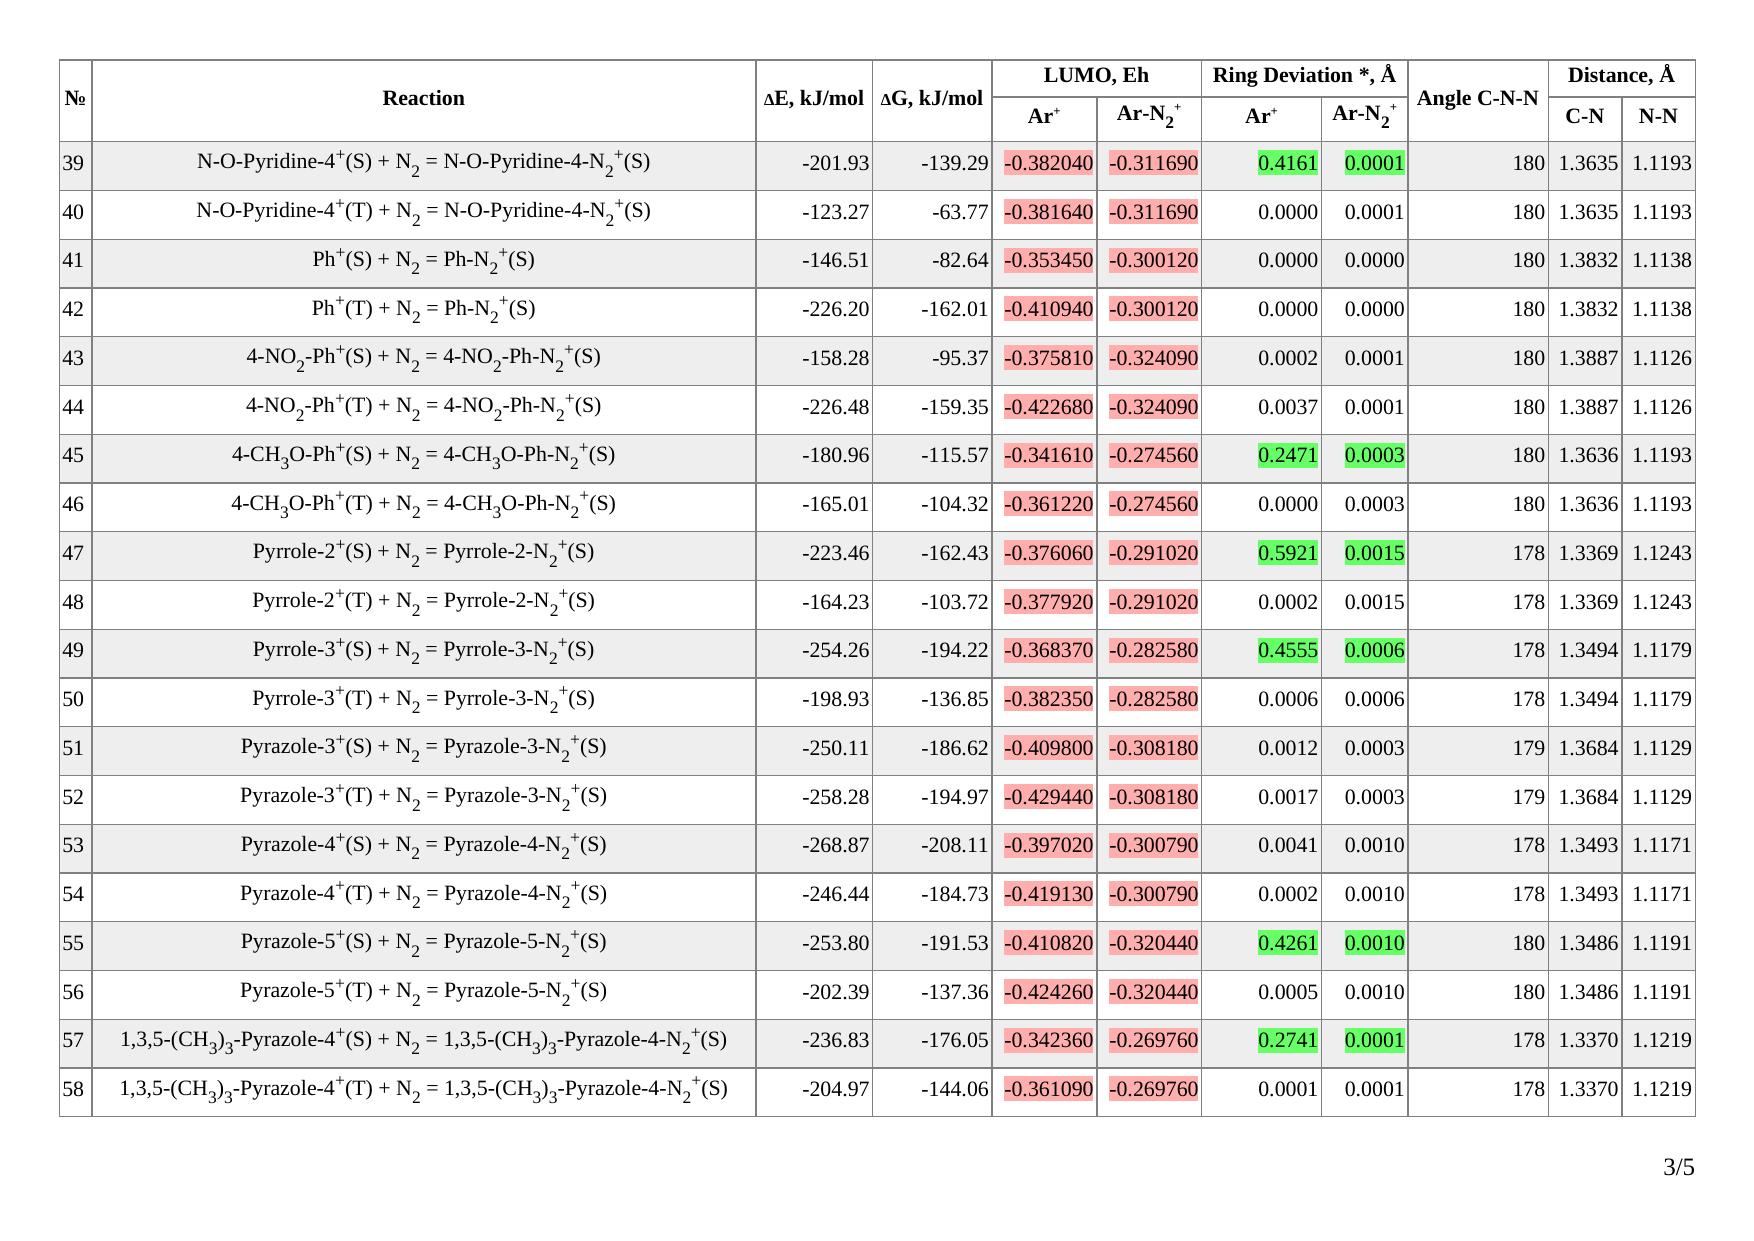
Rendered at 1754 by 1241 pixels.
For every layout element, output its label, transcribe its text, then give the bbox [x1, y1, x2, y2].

table_cell 0.0010 [1322, 825, 1407, 872]
table_cell -202.39 [757, 971, 872, 1018]
table_cell 0.0006 [1322, 679, 1407, 726]
table_cell 1.3684 [1549, 727, 1621, 775]
table_cell -0.308180 [1098, 776, 1201, 823]
table_cell -0.429440 [993, 776, 1096, 823]
table_cell 1.3684 [1549, 776, 1621, 823]
table_cell 0.0003 [1322, 484, 1407, 531]
table_cell 180 [1409, 435, 1548, 482]
table_cell -208.11 [873, 825, 991, 872]
table_cell 1.1219 [1623, 1020, 1695, 1067]
table_cell -184.73 [873, 874, 991, 921]
table_cell 180 [1409, 142, 1548, 190]
table_header Reaction [93, 61, 755, 141]
table_cell 1.1193 [1623, 191, 1695, 238]
table_cell -63.77 [873, 191, 991, 238]
table_cell Pyrazole-4+(T) + N2 = Pyrazole-4-N2+(S) [93, 874, 755, 921]
table_cell -246.44 [757, 874, 872, 921]
table_cell -223.46 [757, 532, 872, 580]
table_cell 57 [60, 1020, 91, 1067]
table_cell 4-CH3O-Ph+(S) + N2 = 4-CH3O-Ph-N2+(S) [93, 435, 755, 482]
table_cell 0.0002 [1202, 874, 1321, 921]
table_cell N-O-Pyridine-4+(T) + N2 = N-O-Pyridine-4-N2+(S) [93, 191, 755, 238]
table_cell -0.353450 [993, 240, 1096, 287]
table_cell Ar+ [993, 98, 1096, 141]
table_cell 1.3635 [1549, 191, 1621, 238]
table_cell -0.274560 [1098, 484, 1201, 531]
table_cell 1.1219 [1623, 1069, 1695, 1116]
table_cell 1,3,5-(CH3)3-Pyrazole-4+(S) + N2 = 1,3,5-(CH3)3-Pyrazole-4-N2+(S) [93, 1020, 755, 1067]
table_cell Ar+ [1202, 98, 1321, 141]
table_cell Pyrrole-2+(S) + N2 = Pyrrole-2-N2+(S) [93, 532, 755, 580]
table_cell 0.0005 [1202, 971, 1321, 1018]
table_cell -0.375810 [993, 337, 1096, 385]
table_cell -253.80 [757, 922, 872, 970]
table_cell 1.1126 [1623, 337, 1695, 385]
table_header Distance, Å [1549, 61, 1695, 96]
table_cell 1.1138 [1623, 289, 1695, 336]
table_cell 0.0000 [1322, 240, 1407, 287]
table_cell -226.20 [757, 289, 872, 336]
table_cell 0.0000 [1202, 191, 1321, 238]
table_cell 1.1138 [1623, 240, 1695, 287]
table_cell -0.376060 [993, 532, 1096, 580]
table_cell 0.0017 [1202, 776, 1321, 823]
table_cell 40 [60, 191, 91, 238]
table_cell 180 [1409, 337, 1548, 385]
table_cell -194.97 [873, 776, 991, 823]
table_cell 1.1179 [1623, 630, 1695, 677]
table_cell C-N [1549, 98, 1621, 141]
table_cell -0.308180 [1098, 727, 1201, 775]
table_cell 1.1191 [1623, 971, 1695, 1018]
table_cell -0.300790 [1098, 874, 1201, 921]
table_cell 1.3636 [1549, 484, 1621, 531]
table_cell 1.1191 [1623, 922, 1695, 970]
table_cell -194.22 [873, 630, 991, 677]
table_cell -250.11 [757, 727, 872, 775]
table_cell -0.320440 [1098, 922, 1201, 970]
table_cell -0.410940 [993, 289, 1096, 336]
table_cell -191.53 [873, 922, 991, 970]
table_cell -0.382040 [993, 142, 1096, 190]
table_cell 178 [1409, 1020, 1548, 1067]
table_cell 0.2471 [1202, 435, 1321, 482]
table_cell 0.2741 [1202, 1020, 1321, 1067]
table_cell -0.342360 [993, 1020, 1096, 1067]
table_cell 0.0015 [1322, 532, 1407, 580]
table_cell -0.300790 [1098, 825, 1201, 872]
table_cell 0.0001 [1322, 1069, 1407, 1116]
table_cell -0.381640 [993, 191, 1096, 238]
table_header Angle C-N-N [1409, 61, 1548, 141]
table_cell 42 [60, 289, 91, 336]
table_cell Pyrazole-3+(S) + N2 = Pyrazole-3-N2+(S) [93, 727, 755, 775]
table_cell -0.282580 [1098, 630, 1201, 677]
table_cell -0.274560 [1098, 435, 1201, 482]
table_cell 1.1126 [1623, 386, 1695, 433]
table_cell -0.361090 [993, 1069, 1096, 1116]
table_cell -82.64 [873, 240, 991, 287]
table_cell -0.382350 [993, 679, 1096, 726]
table_cell 49 [60, 630, 91, 677]
table_cell -123.27 [757, 191, 872, 238]
table_cell -258.28 [757, 776, 872, 823]
table_cell -0.361220 [993, 484, 1096, 531]
table_cell 180 [1409, 484, 1548, 531]
table_cell 0.0000 [1202, 484, 1321, 531]
table_cell -201.93 [757, 142, 872, 190]
table_cell 1.3494 [1549, 679, 1621, 726]
table_cell 0.0002 [1202, 337, 1321, 385]
table_header № [60, 61, 91, 141]
table_cell 1.3370 [1549, 1069, 1621, 1116]
table_header LUMO, Eh [993, 61, 1201, 96]
table_cell 1.3493 [1549, 825, 1621, 872]
table_cell 178 [1409, 532, 1548, 580]
table_cell N-O-Pyridine-4+(S) + N2 = N-O-Pyridine-4-N2+(S) [93, 142, 755, 190]
table_cell 1.3887 [1549, 337, 1621, 385]
table_cell 0.0001 [1322, 142, 1407, 190]
table_cell -164.23 [757, 581, 872, 628]
table_cell 44 [60, 386, 91, 433]
table_cell -115.57 [873, 435, 991, 482]
table_cell 178 [1409, 679, 1548, 726]
table_cell 55 [60, 922, 91, 970]
table_cell 0.0010 [1322, 874, 1407, 921]
table_cell 52 [60, 776, 91, 823]
table_cell -0.324090 [1098, 386, 1201, 433]
table_cell 0.0010 [1322, 922, 1407, 970]
table_cell -0.269760 [1098, 1020, 1201, 1067]
table_cell -0.269760 [1098, 1069, 1201, 1116]
table_cell 0.0041 [1202, 825, 1321, 872]
table_cell -0.424260 [993, 971, 1096, 1018]
table_cell 51 [60, 727, 91, 775]
table_cell 180 [1409, 289, 1548, 336]
table_cell 1.1129 [1623, 727, 1695, 775]
table_cell 0.0003 [1322, 435, 1407, 482]
table_cell -162.01 [873, 289, 991, 336]
table_cell 0.0001 [1322, 1020, 1407, 1067]
table_cell -136.85 [873, 679, 991, 726]
table_cell -0.397020 [993, 825, 1096, 872]
table_cell Ar-N2+ [1098, 98, 1201, 141]
table_header ∆E, kJ/mol [757, 61, 872, 141]
table_cell -104.32 [873, 484, 991, 531]
table_cell 0.4261 [1202, 922, 1321, 970]
table_cell 47 [60, 532, 91, 580]
table_cell -180.96 [757, 435, 872, 482]
table_cell 1.1193 [1623, 484, 1695, 531]
table_cell 1.3369 [1549, 581, 1621, 628]
table_cell -0.300120 [1098, 289, 1201, 336]
table_cell 54 [60, 874, 91, 921]
table_cell 0.0002 [1202, 581, 1321, 628]
table_cell -0.324090 [1098, 337, 1201, 385]
table_cell -146.51 [757, 240, 872, 287]
table_cell Pyrrole-3+(S) + N2 = Pyrrole-3-N2+(S) [93, 630, 755, 677]
table_cell -0.368370 [993, 630, 1096, 677]
table_cell 180 [1409, 971, 1548, 1018]
table_cell 1.3887 [1549, 386, 1621, 433]
table_cell Ar-N2+ [1322, 98, 1407, 141]
table_cell -176.05 [873, 1020, 991, 1067]
table_cell 1.3369 [1549, 532, 1621, 580]
table_cell 53 [60, 825, 91, 872]
table_cell 1.3493 [1549, 874, 1621, 921]
table_cell 1.3370 [1549, 1020, 1621, 1067]
table_cell 1,3,5-(CH3)3-Pyrazole-4+(T) + N2 = 1,3,5-(CH3)3-Pyrazole-4-N2+(S) [93, 1069, 755, 1116]
table_cell N-N [1623, 98, 1695, 141]
table_cell 1.3832 [1549, 240, 1621, 287]
table_cell 0.0003 [1322, 776, 1407, 823]
table_cell 180 [1409, 386, 1548, 433]
table_cell -226.48 [757, 386, 872, 433]
table_cell -165.01 [757, 484, 872, 531]
table_cell -0.409800 [993, 727, 1096, 775]
table_cell 0.0003 [1322, 727, 1407, 775]
table_cell -236.83 [757, 1020, 872, 1067]
table_cell 43 [60, 337, 91, 385]
table_cell Ph+(S) + N2 = Ph-N2+(S) [93, 240, 755, 287]
table_cell 0.0037 [1202, 386, 1321, 433]
table_cell -268.87 [757, 825, 872, 872]
table_cell 1.1171 [1623, 874, 1695, 921]
table_cell -0.341610 [993, 435, 1096, 482]
table_cell -0.291020 [1098, 581, 1201, 628]
table_cell Pyrazole-5+(S) + N2 = Pyrazole-5-N2+(S) [93, 922, 755, 970]
table_cell 1.3486 [1549, 971, 1621, 1018]
table_cell -198.93 [757, 679, 872, 726]
table_cell 0.0012 [1202, 727, 1321, 775]
table_cell 1.3636 [1549, 435, 1621, 482]
table_cell -162.43 [873, 532, 991, 580]
table_cell 39 [60, 142, 91, 190]
table_cell 0.4555 [1202, 630, 1321, 677]
table_cell 0.0001 [1322, 337, 1407, 385]
table_cell 0.0000 [1202, 289, 1321, 336]
table_cell 58 [60, 1069, 91, 1116]
table_cell 1.3494 [1549, 630, 1621, 677]
table_cell 0.0006 [1322, 630, 1407, 677]
table_cell -186.62 [873, 727, 991, 775]
table_cell -137.36 [873, 971, 991, 1018]
table_cell 0.4161 [1202, 142, 1321, 190]
table_cell Ph+(T) + N2 = Ph-N2+(S) [93, 289, 755, 336]
table_cell -0.300120 [1098, 240, 1201, 287]
table_header ∆G, kJ/mol [873, 61, 991, 141]
table_cell 0.0001 [1322, 191, 1407, 238]
table_cell 0.0000 [1202, 240, 1321, 287]
table_cell 0.0010 [1322, 971, 1407, 1018]
table_cell -103.72 [873, 581, 991, 628]
table_cell 50 [60, 679, 91, 726]
table_cell -204.97 [757, 1069, 872, 1116]
table_cell -158.28 [757, 337, 872, 385]
table_cell 45 [60, 435, 91, 482]
table_cell -139.29 [873, 142, 991, 190]
table_cell 48 [60, 581, 91, 628]
table_cell 180 [1409, 240, 1548, 287]
table_cell 178 [1409, 825, 1548, 872]
table_cell -0.377920 [993, 581, 1096, 628]
table_cell 0.0015 [1322, 581, 1407, 628]
table_cell 1.3486 [1549, 922, 1621, 970]
table_cell 0.5921 [1202, 532, 1321, 580]
table_cell 178 [1409, 1069, 1548, 1116]
table_cell -0.311690 [1098, 191, 1201, 238]
table_cell 180 [1409, 191, 1548, 238]
table_cell 1.1243 [1623, 581, 1695, 628]
table_cell 1.1193 [1623, 142, 1695, 190]
table_cell -0.291020 [1098, 532, 1201, 580]
table_cell 0.0006 [1202, 679, 1321, 726]
table_cell -0.422680 [993, 386, 1096, 433]
table_cell -95.37 [873, 337, 991, 385]
table_cell 46 [60, 484, 91, 531]
table_cell 4-NO2-Ph+(T) + N2 = 4-NO2-Ph-N2+(S) [93, 386, 755, 433]
table_cell 178 [1409, 581, 1548, 628]
table_cell 178 [1409, 630, 1548, 677]
table_cell -0.282580 [1098, 679, 1201, 726]
table_cell 4-NO2-Ph+(S) + N2 = 4-NO2-Ph-N2+(S) [93, 337, 755, 385]
table_cell Pyrrole-2+(T) + N2 = Pyrrole-2-N2+(S) [93, 581, 755, 628]
table_cell 1.1179 [1623, 679, 1695, 726]
table_cell -254.26 [757, 630, 872, 677]
table_cell -0.311690 [1098, 142, 1201, 190]
table_header Ring Deviation *, Å [1202, 61, 1407, 96]
table_cell 1.1243 [1623, 532, 1695, 580]
table_cell 1.1129 [1623, 776, 1695, 823]
table_cell -0.419130 [993, 874, 1096, 921]
table_cell Pyrazole-5+(T) + N2 = Pyrazole-5-N2+(S) [93, 971, 755, 1018]
table_cell 41 [60, 240, 91, 287]
table_cell 56 [60, 971, 91, 1018]
table_cell 0.0001 [1322, 386, 1407, 433]
table_cell 1.3635 [1549, 142, 1621, 190]
table_cell 1.1171 [1623, 825, 1695, 872]
table_cell 180 [1409, 922, 1548, 970]
table_cell 178 [1409, 874, 1548, 921]
table_cell 179 [1409, 776, 1548, 823]
table_cell 179 [1409, 727, 1548, 775]
table_cell Pyrazole-3+(T) + N2 = Pyrazole-3-N2+(S) [93, 776, 755, 823]
table_cell 1.3832 [1549, 289, 1621, 336]
table_cell 0.0001 [1202, 1069, 1321, 1116]
table_cell -144.06 [873, 1069, 991, 1116]
table_cell Pyrazole-4+(S) + N2 = Pyrazole-4-N2+(S) [93, 825, 755, 872]
table_cell -159.35 [873, 386, 991, 433]
table_cell -0.320440 [1098, 971, 1201, 1018]
table_cell 0.0000 [1322, 289, 1407, 336]
table_cell 1.1193 [1623, 435, 1695, 482]
table_cell -0.410820 [993, 922, 1096, 970]
table_cell Pyrrole-3+(T) + N2 = Pyrrole-3-N2+(S) [93, 679, 755, 726]
table_cell 4-CH3O-Ph+(T) + N2 = 4-CH3O-Ph-N2+(S) [93, 484, 755, 531]
